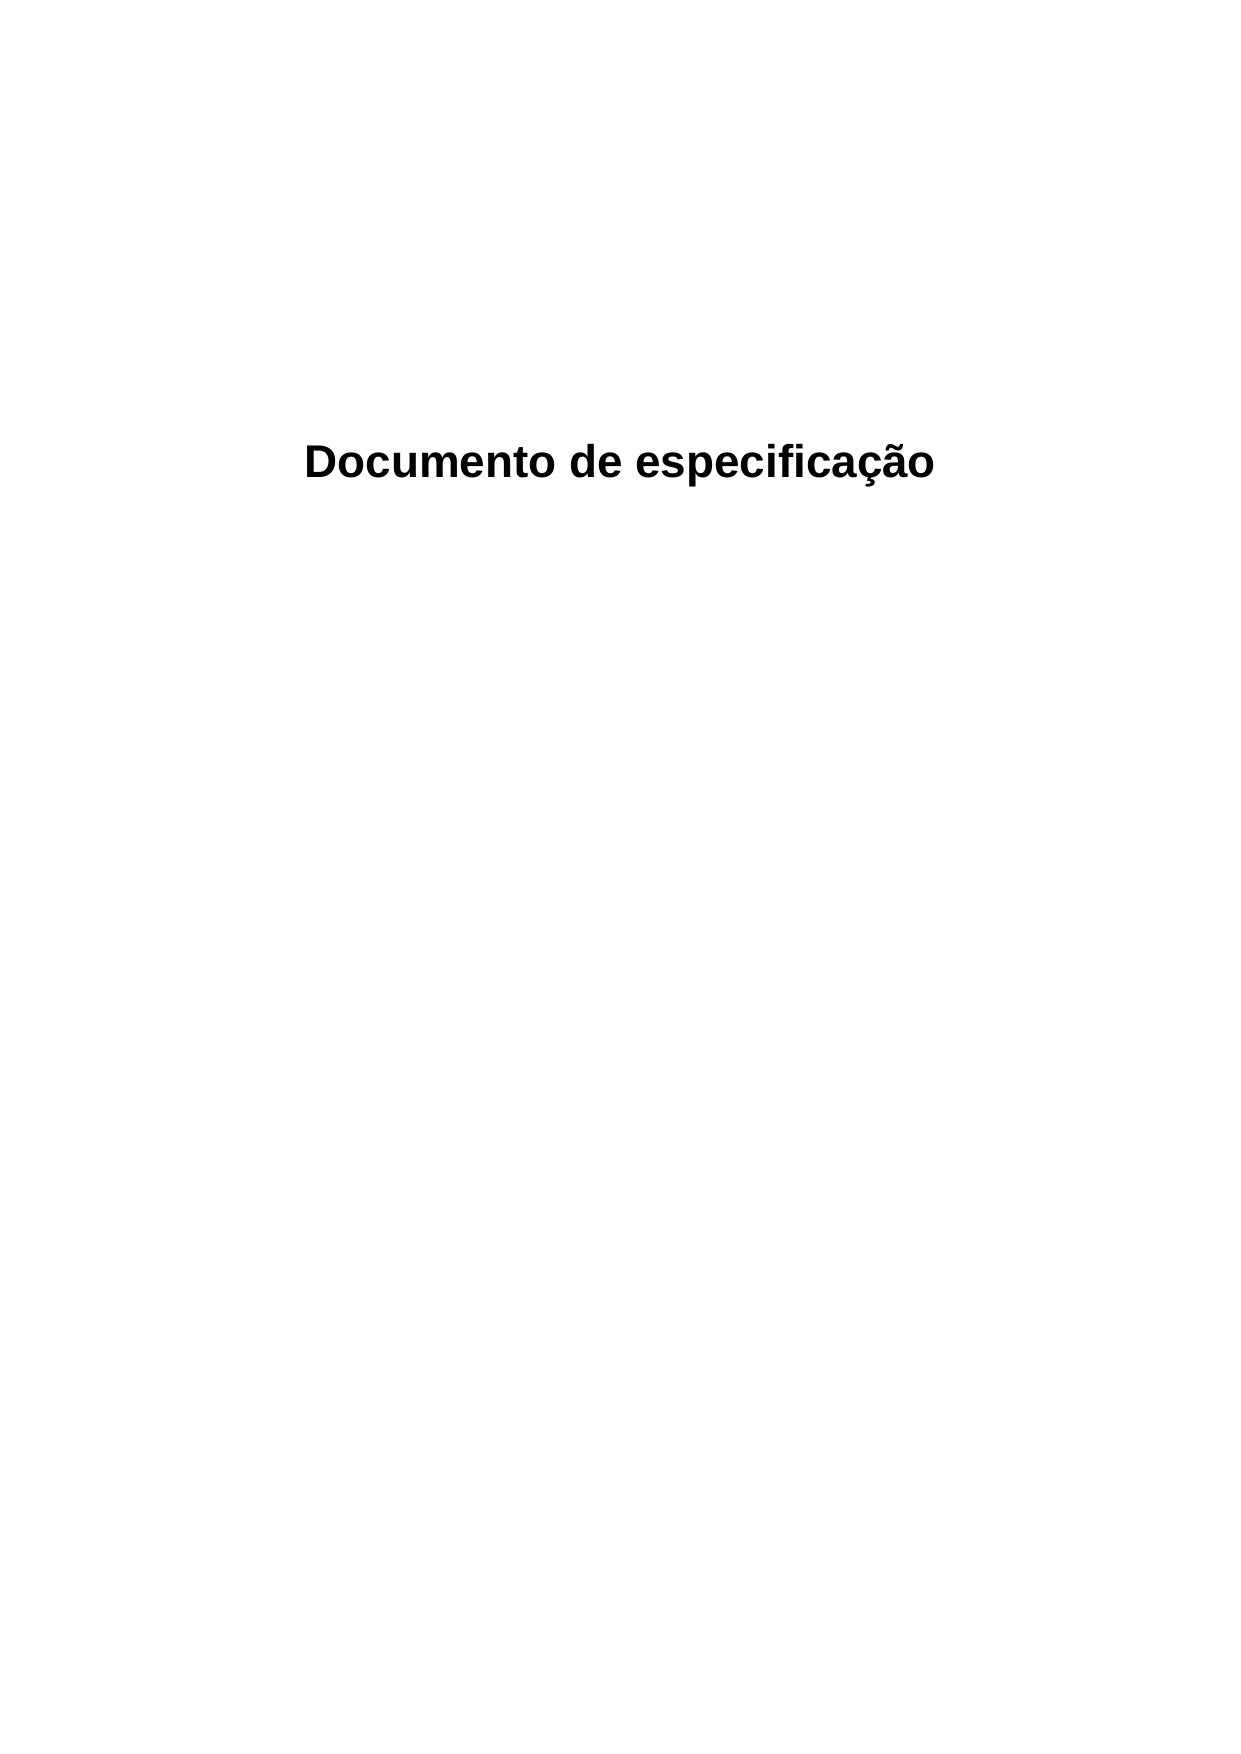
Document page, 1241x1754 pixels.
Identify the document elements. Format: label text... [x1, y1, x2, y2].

subtitle Documento de especificação [118, 434, 1122, 487]
